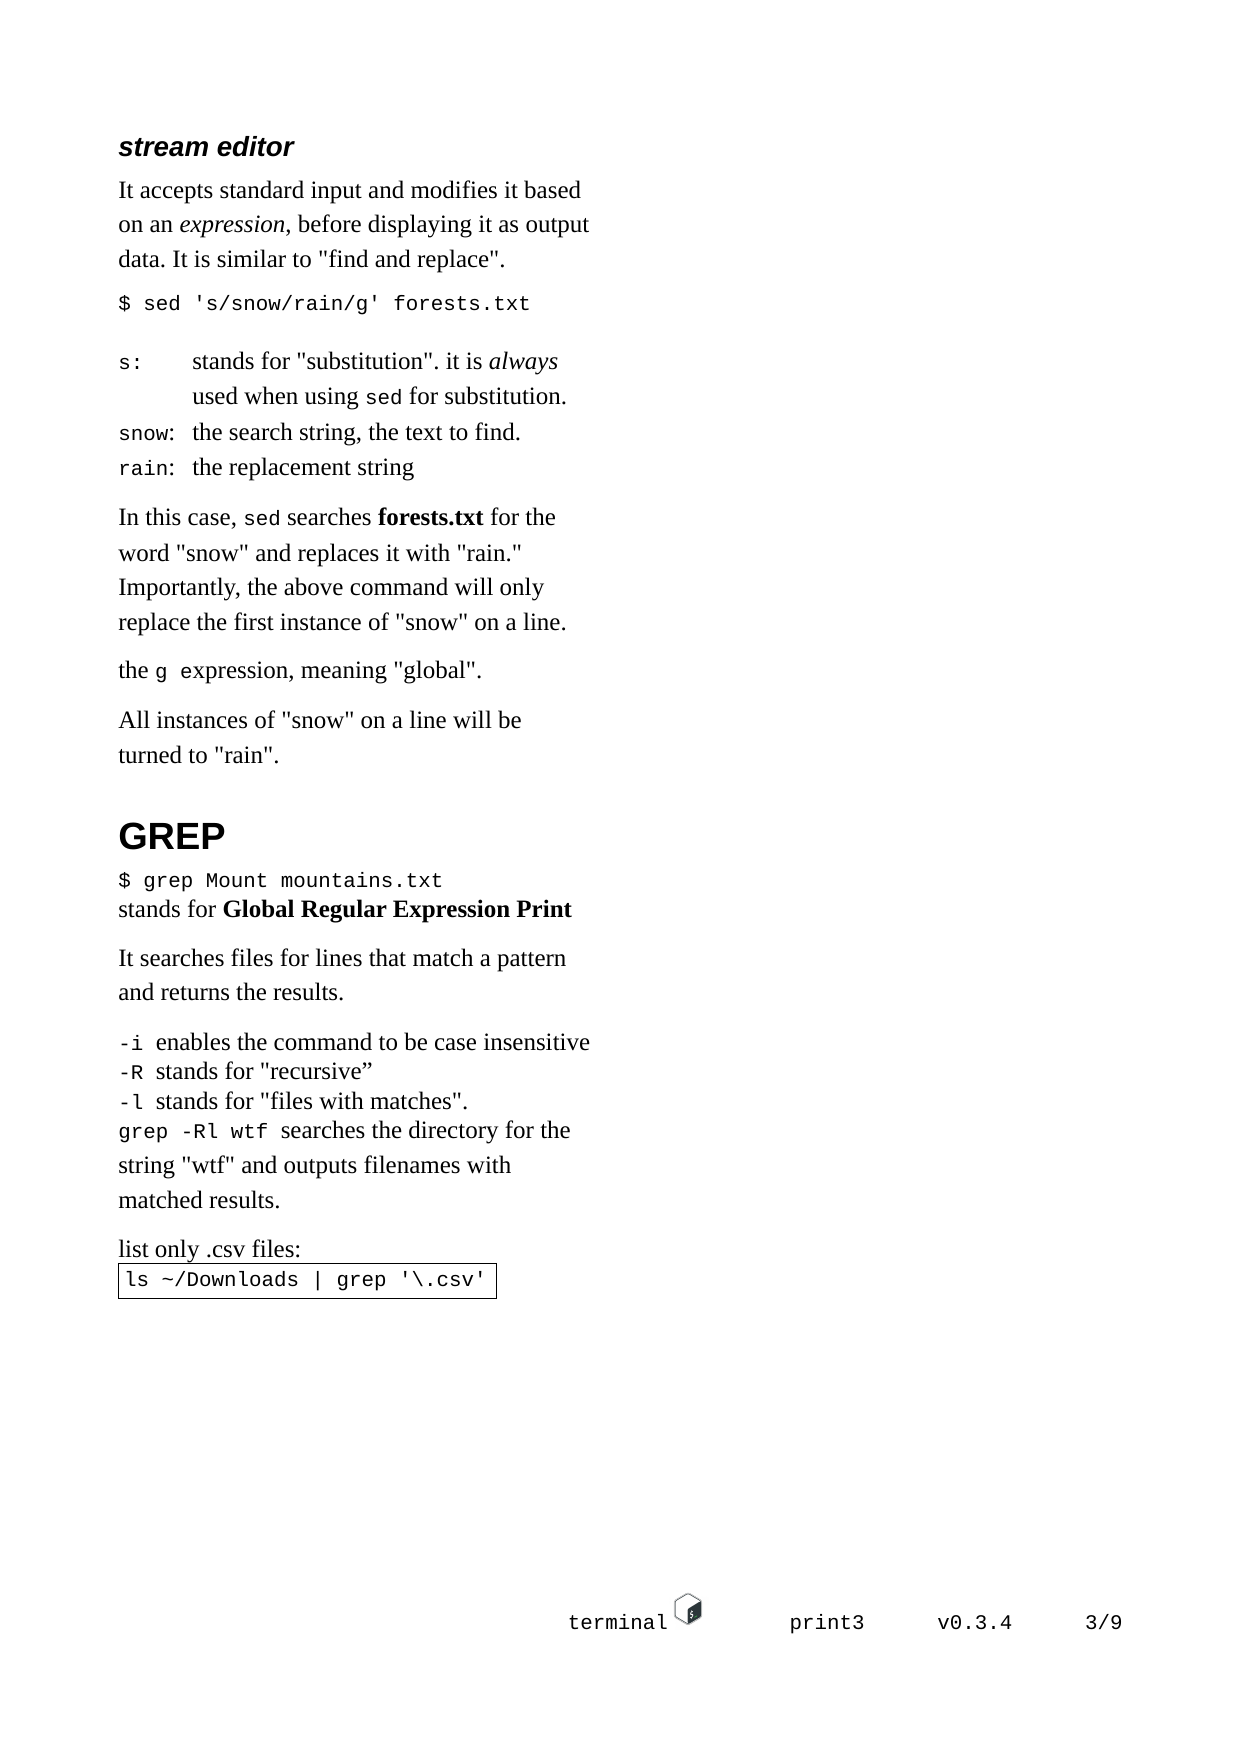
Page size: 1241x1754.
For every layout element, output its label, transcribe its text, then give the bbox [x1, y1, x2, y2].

text It searches files for lines that match a pattern and returns the results. [118, 943, 591, 1006]
text snow: the search string, the text to find. [118, 417, 591, 446]
text s: stands for "substitution". it is always used when using sed for substitution. [118, 346, 591, 411]
text grep -Rl wtf searches the directory for the string "wtf" and outputs filenames with matched results. [118, 1115, 591, 1214]
subtitle stream editor [118, 131, 591, 162]
text In this case, sed searches forests.txt for the word "snow" and replaces it with "rain." Importantly, the above command will only replace the first instance of "snow" on a line. [118, 502, 591, 635]
text rain: the replacement string [118, 452, 591, 482]
text -l stands for "files with matches". [118, 1086, 591, 1115]
text stands for Global Regular Expression Print [118, 894, 591, 923]
text $ grep Mount mountains.txt [118, 870, 591, 894]
text the g expression, meaning "global". [118, 656, 591, 685]
table_header ls ~/Downloads | grep '\.csv' [119, 1264, 496, 1298]
text It accepts standard input and modifies it based on an expression, before displaying it as output data. It is similar to "find and replace". [118, 175, 591, 273]
text -i enables the command to be case insensitive [118, 1027, 591, 1056]
text $ sed 's/snow/rain/g' forests.txt [118, 293, 591, 317]
text All instances of "snow" on a line will be turned to "rain". [118, 706, 591, 769]
text list only .csv files: [118, 1234, 591, 1263]
subtitle GREP [118, 814, 591, 858]
text -R stands for "recursive” [118, 1056, 591, 1086]
picture [667, 1588, 709, 1630]
